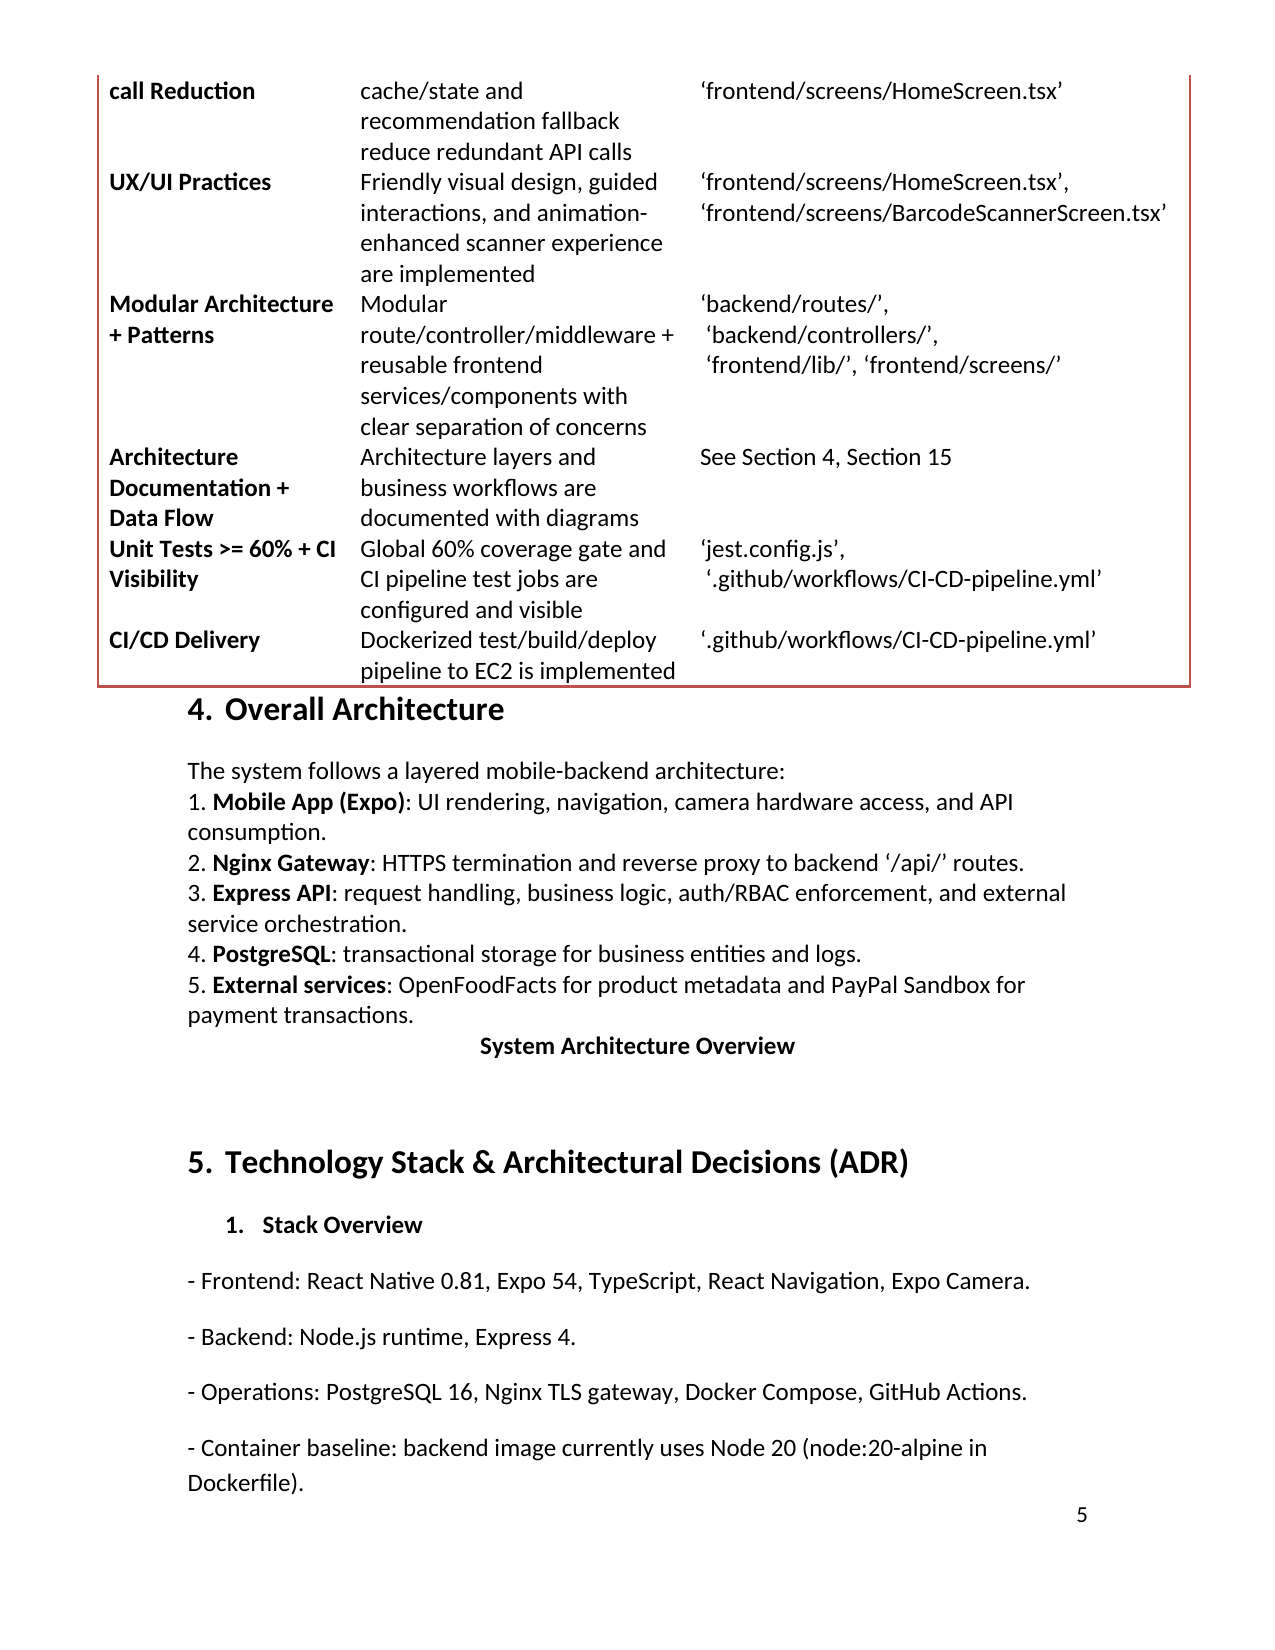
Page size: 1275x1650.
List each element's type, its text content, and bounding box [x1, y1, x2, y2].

table_cell ‘backend/routes/’, ‘backend/controllers/’, ‘frontend/lib/’, ‘frontend/screens/’ [689, 289, 1189, 441]
table_cell ‘jest.config.js’, ‘.github/workflows/CI-CD-pipeline.yml’ [689, 533, 1189, 624]
table_cell Architecture Documentation + Data Flow [99, 441, 349, 533]
text 1. Mobile App (Expo): UI rendering, navigation, camera hardware access, and API consumption. [187, 786, 1087, 847]
text - Operations: PostgreSQL 16, Nginx TLS gateway, Docker Compose, GitHub Actions. [187, 1377, 1087, 1407]
list Technology Stack & Architectural Decisions (ADR) [187, 1141, 1087, 1182]
text The system follows a layered mobile-backend architecture: [187, 755, 1087, 786]
table_cell See Section 4, Section 15 [689, 441, 1189, 533]
table_cell Global 60% coverage gate and CI pipeline test jobs are configured and visible [349, 533, 688, 624]
table_cell ‘frontend/screens/HomeScreen.tsx’ [689, 75, 1189, 167]
table_cell ‘.github/workflows/CI-CD-pipeline.yml’ [689, 624, 1189, 685]
text - Frontend: React Native 0.81, Expo 54, TypeScript, React Navigation, Expo Camera. [187, 1265, 1087, 1295]
table_cell Architecture layers and business workflows are documented with diagrams [349, 441, 688, 533]
list Overall Architecture [187, 688, 1087, 728]
text 5. External services: OpenFoodFacts for product metadata and PayPal Sandbox for payment transactions. [187, 969, 1087, 1030]
table_cell CI/CD Delivery [99, 624, 349, 685]
table_cell Friendly visual design, guided interactions, and animation-enhanced scanner experience are implemented [349, 167, 688, 289]
table_cell Modular Architecture + Patterns [99, 289, 349, 441]
list Stack Overview [225, 1209, 1087, 1239]
text System Architecture Overview [187, 1030, 1087, 1060]
table_cell ‘frontend/screens/HomeScreen.tsx’, ‘frontend/screens/BarcodeScannerScreen.tsx’ [689, 167, 1189, 289]
table_cell cache/state and recommendation fallback reduce redundant API calls [349, 75, 688, 167]
text - Backend: Node.js runtime, Express 4. [187, 1321, 1087, 1351]
table_cell Unit Tests >= 60% + CI Visibility [99, 533, 349, 624]
table_cell call Reduction [99, 75, 349, 167]
text 4. PostgreSQL: transactional storage for business entities and logs. [187, 938, 1087, 969]
text 3. Express API: request handling, business logic, auth/RBAC enforcement, and external service orchestration. [187, 877, 1087, 938]
table_cell UX/UI Practices [99, 167, 349, 289]
table_cell Modular route/controller/middleware + reusable frontend services/components with clear separation of concerns [349, 289, 688, 441]
table_cell Dockerized test/build/deploy pipeline to EC2 is implemented [349, 624, 688, 685]
text 2. Nginx Gateway: HTTPS termination and reverse proxy to backend ‘/api/’ routes. [187, 847, 1087, 877]
text - Container baseline: backend image currently uses Node 20 (node:20-alpine in Dockerfile). [187, 1432, 1087, 1498]
